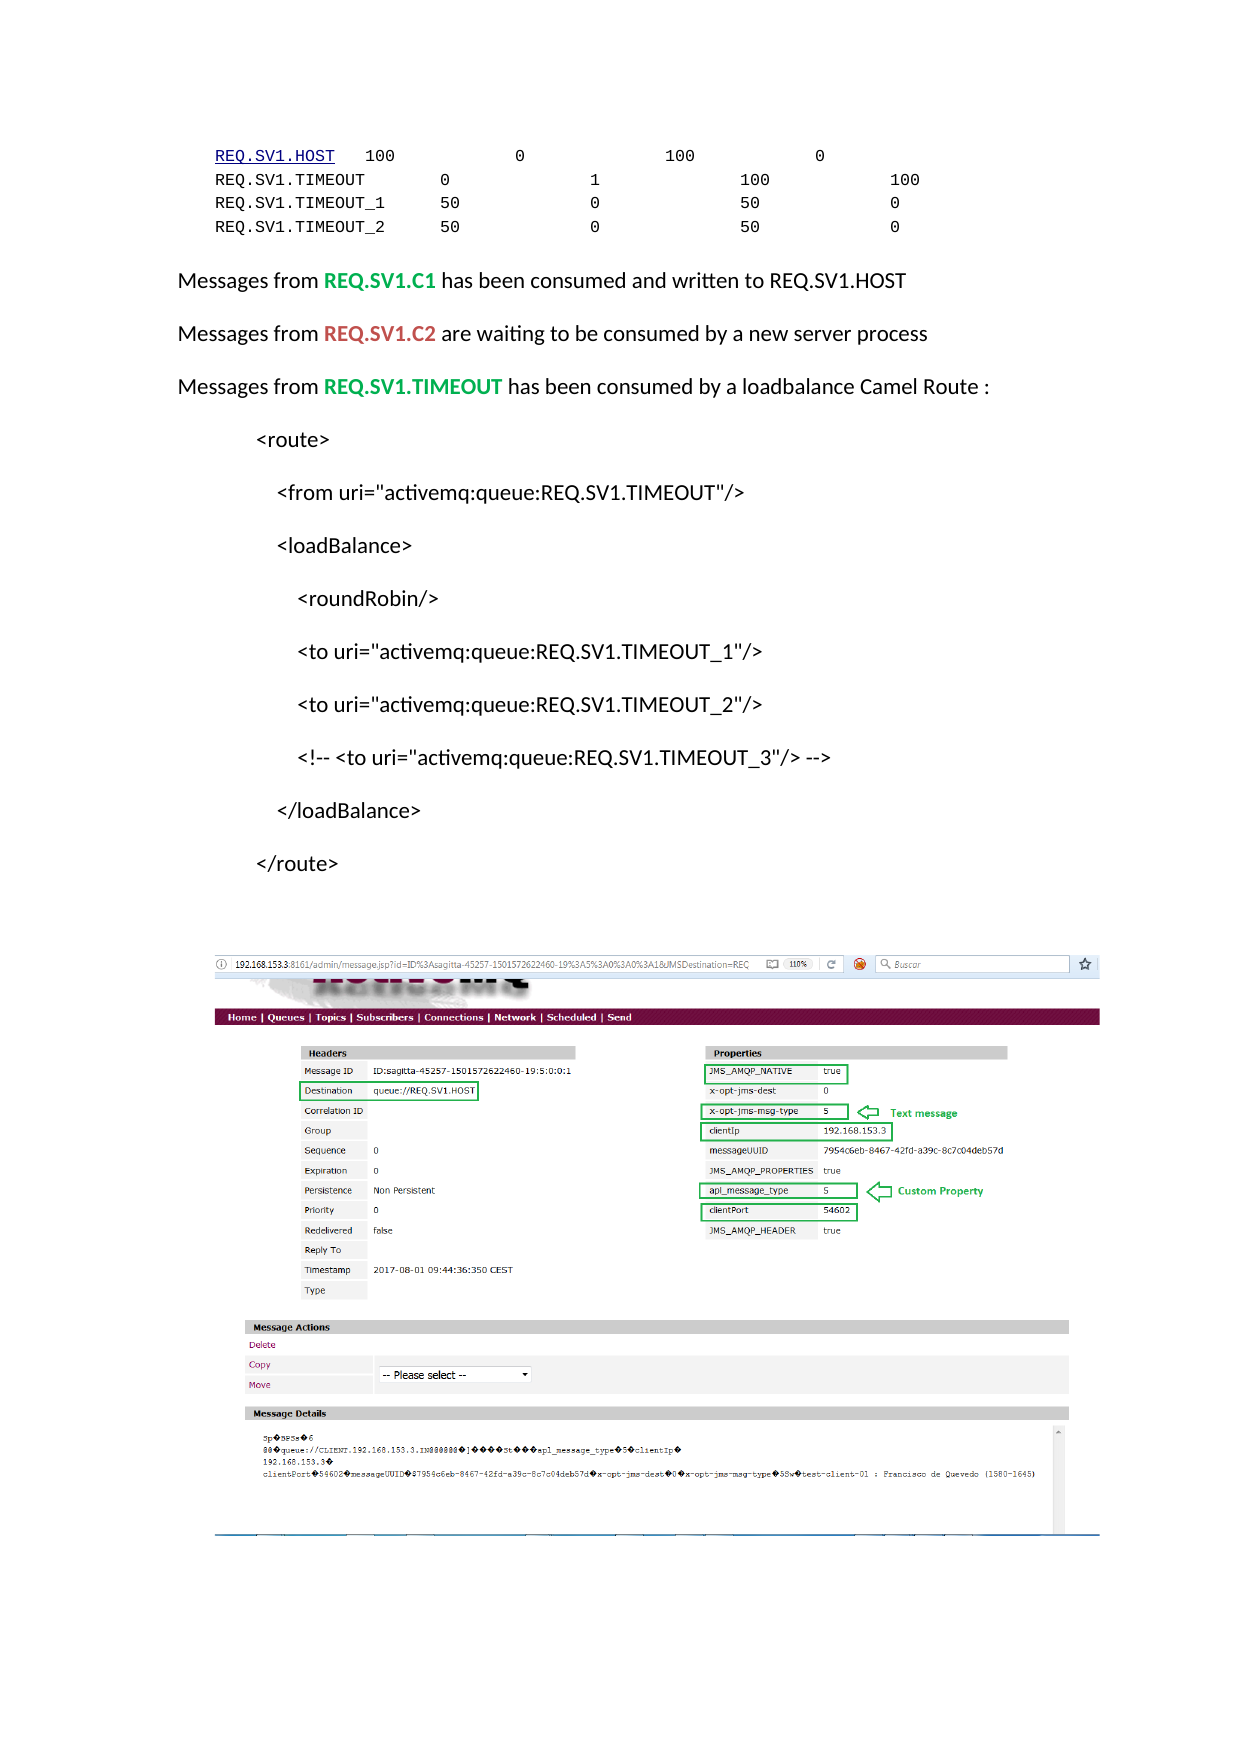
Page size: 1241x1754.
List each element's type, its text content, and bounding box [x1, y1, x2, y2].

list </route> [215, 849, 1063, 878]
text REQ.SV1.TIMEOUT_2 50 0 50 0 [215, 219, 1063, 238]
list <route> [215, 425, 1063, 453]
text REQ.SV1.HOST 100 0 100 0 [215, 148, 1063, 166]
text Messages from REQ.SV1.TIMEOUT has been consumed by a loadbalance Camel Route : [177, 372, 1063, 400]
text REQ.SV1.TIMEOUT 0 1 100 100 [215, 171, 1063, 190]
list <to uri="activemq:queue:REQ.SV1.TIMEOUT_2"/> [215, 691, 1063, 718]
text Messages from REQ.SV1.C2 are waiting to be consumed by a new server process [177, 319, 1063, 347]
text REQ.SV1.TIMEOUT_1 50 0 50 0 [215, 195, 1063, 214]
text Messages from REQ.SV1.C1 has been consumed and written to REQ.SV1.HOST [177, 266, 1063, 294]
list </loadBalance> [215, 797, 1063, 824]
list <to uri="activemq:queue:REQ.SV1.TIMEOUT_1"/> [215, 637, 1063, 666]
list <from uri="activemq:queue:REQ.SV1.TIMEOUT"/> [215, 478, 1063, 506]
list <loadBalance> [215, 531, 1063, 559]
list <!-- <to uri="activemq:queue:REQ.SV1.TIMEOUT_3"/> --> [215, 743, 1063, 772]
list <roundRobin/> [215, 584, 1063, 612]
